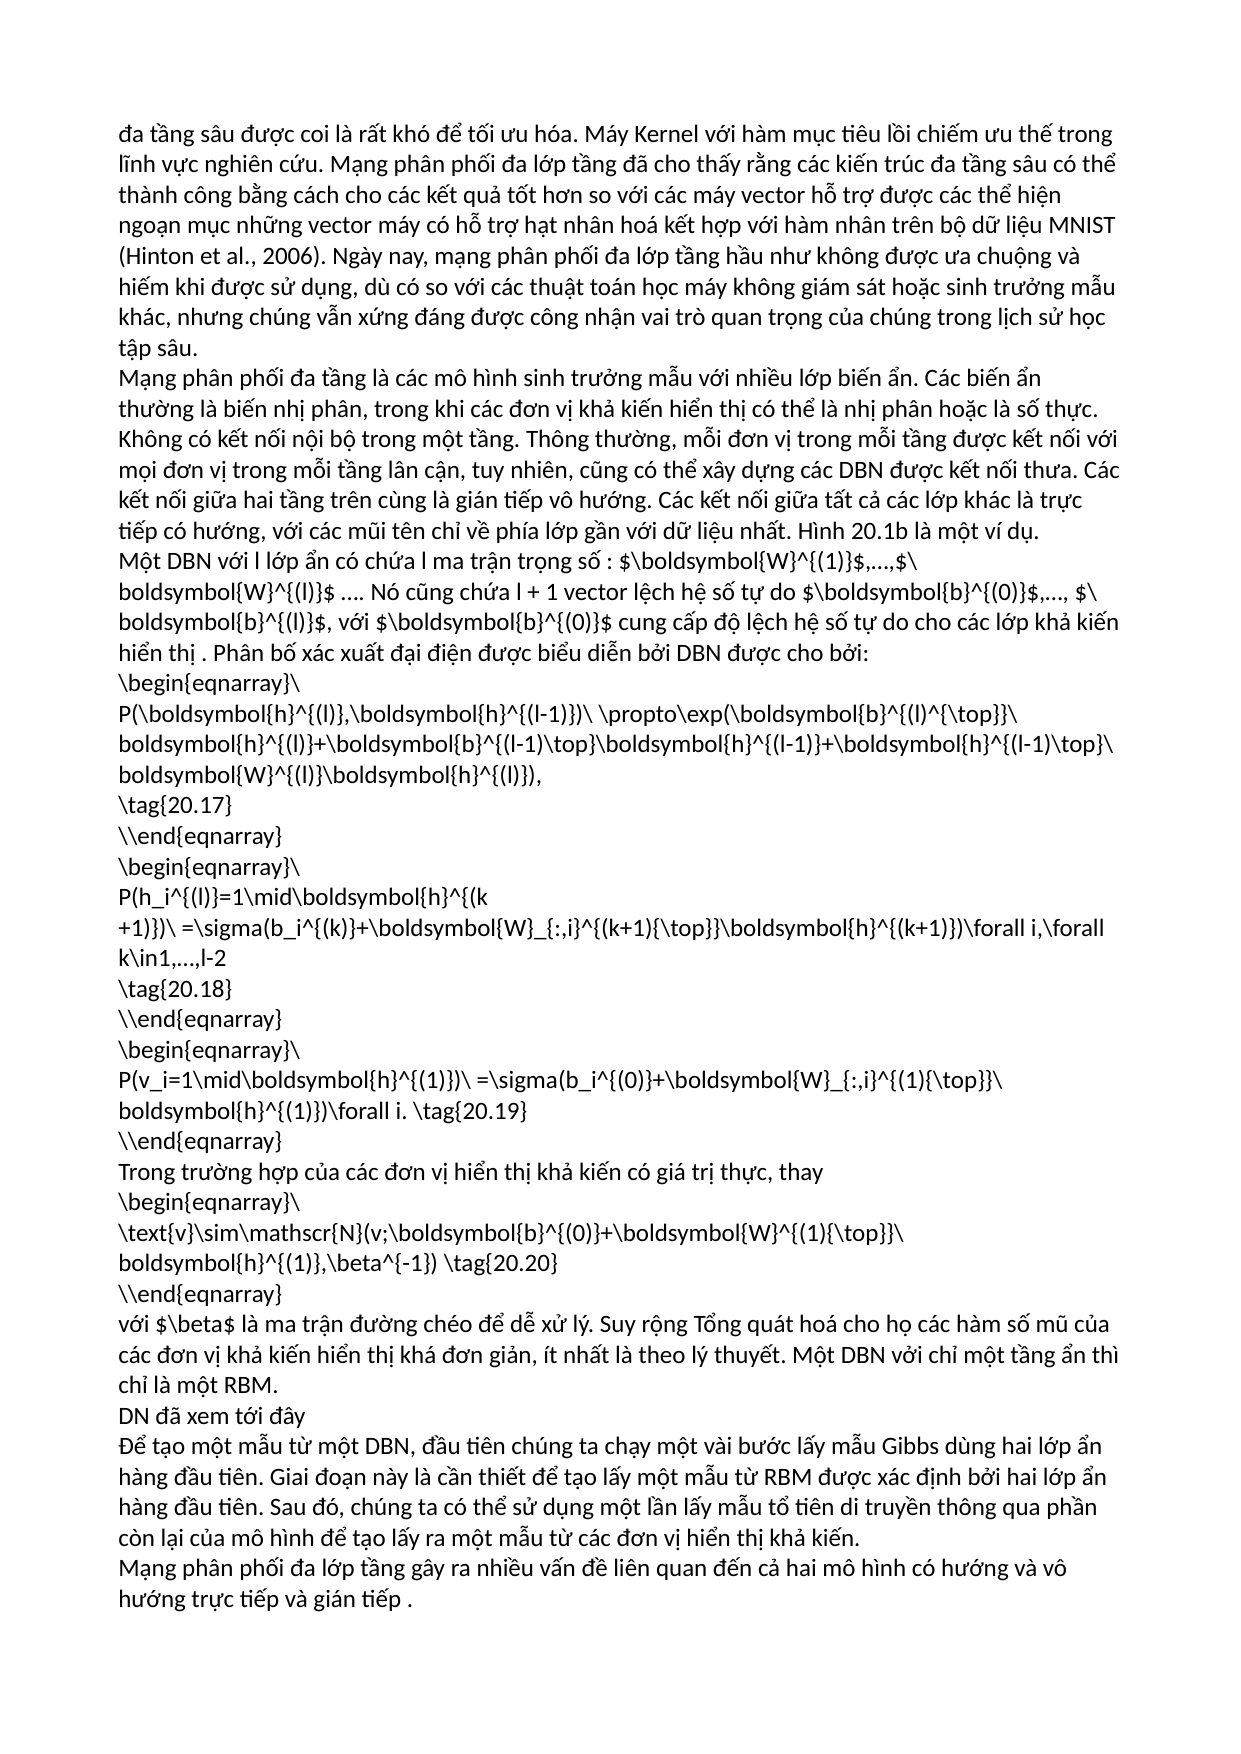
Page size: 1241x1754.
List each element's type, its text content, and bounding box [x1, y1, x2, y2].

text +1)})\ =\sigma(b_i^{(k)}+\boldsymbol{W}_{:,i}^{(k+1){\top}}\boldsymbol{h}^{(k+1)})\forall i,\forall k\in1,…,l-2 [118, 912, 1122, 973]
text P(\boldsymbol{h}^{(l)},\boldsymbol{h}^{(l-1)})\ \propto\exp(\boldsymbol{b}^{(l)^{\top}}\boldsymbol{h}^{(l)}+\boldsymbol{b}^{(l-1)\top}\boldsymbol{h}^{(l-1)}+\boldsymbol{h}^{(l-1)\top}\boldsymbol{W}^{(l)}\boldsymbol{h}^{(l)}), [118, 698, 1122, 789]
text đa tầng sâu được coi là rất khó để tối ưu hóa. Máy Kernel với hàm mục tiêu lồi chiếm ưu thế trong lĩnh vực nghiên cứu. Mạng phân phối đa lớp tầng đã cho thấy rằng các kiến trúc đa tầng sâu có thể thành công bằng cách cho các kết quả tốt hơn so với các máy vector hỗ trợ được các thể hiện ngoạn mục những vector máy có hỗ trợ hạt nhân hoá kết hợp với hàm nhân trên bộ dữ liệu MNIST (Hinton et al., 2006). Ngày nay, mạng phân phối đa lớp tầng hầu như không được ưa chuộng và hiếm khi được sử dụng, dù có so với các thuật toán học máy không giám sát hoặc sinh trưởng mẫu khác, nhưng chúng vẫn xứng đáng được công nhận vai trò quan trọng của chúng trong lịch sử học tập sâu. [118, 118, 1122, 362]
text Trong trường hợp của các đơn vị hiển thị khả kiến có giá trị thực, thay [118, 1156, 1122, 1186]
text Một DBN với l lớp ẩn có chứa l ma trận trọng số : $\boldsymbol{W}^{(1)}$,…,$\boldsymbol{W}^{(l)}$ …. Nó cũng chứa l + 1 vector lệch hệ số tự do $\boldsymbol{b}^{(0)}$,…, $\boldsymbol{b}^{(l)}$, với $\boldsymbol{b}^{(0)}$ cung cấp độ lệch hệ số tự do cho các lớp khả kiến hiển thị . Phân bố xác xuất đại điện được biểu diễn bởi DBN được cho bởi: [118, 545, 1122, 667]
text \begin{eqnarray}\ [118, 1034, 1122, 1064]
text Để tạo một mẫu từ một DBN, đầu tiên chúng ta chạy một vài bước lấy mẫu Gibbs dùng hai lớp ẩn hàng đầu tiên. Giai đoạn này là cần thiết để tạo lấy một mẫu từ RBM được xác định bởi hai lớp ẩn hàng đầu tiên. Sau đó, chúng ta có thể sử dụng một lần lấy mẫu tổ tiên di truyền thông qua phần còn lại của mô hình để tạo lấy ra một mẫu từ các đơn vị hiển thị khả kiến. [118, 1431, 1122, 1553]
text \begin{eqnarray}\ [118, 667, 1122, 698]
text P(v_i=1\mid\boldsymbol{h}^{(1)})\ =\sigma(b_i^{(0)}+\boldsymbol{W}_{:,i}^{(1){\top}}\boldsymbol{h}^{(1)})\forall i. \tag{20.19} [118, 1064, 1122, 1125]
text \begin{eqnarray}\ [118, 851, 1122, 881]
text \begin{eqnarray}\ [118, 1186, 1122, 1217]
text \text{v}\sim\mathscr{N}(v;\boldsymbol{b}^{(0)}+\boldsymbol{W}^{(1){\top}}\boldsymbol{h}^{(1)},\beta^{-1}) \tag{20.20} [118, 1217, 1122, 1278]
text Mạng phân phối đa lớp tầng gây ra nhiều vấn đề liên quan đến cả hai mô hình có hướng và vô hướng trực tiếp và gián tiếp . [118, 1553, 1122, 1614]
text DN đã xem tới đây [118, 1400, 1122, 1431]
text \\end{eqnarray} [118, 1003, 1122, 1034]
text \tag{20.17} [118, 789, 1122, 820]
text với $\beta$ là ma trận đường chéo để dễ xử lý. Suy rộng Tổng quát hoá cho họ các hàm số mũ của các đơn vị khả kiến hiển thị khá đơn giản, ít nhất là theo lý thuyết. Một DBN vởi chỉ một tầng ẩn thì chỉ là một RBM. [118, 1308, 1122, 1400]
text \\end{eqnarray} [118, 820, 1122, 851]
text P(h_i^{(l)}=1\mid\boldsymbol{h}^{(k [118, 881, 1122, 912]
text \\end{eqnarray} [118, 1278, 1122, 1308]
text \tag{20.18} [118, 973, 1122, 1003]
text \\end{eqnarray} [118, 1125, 1122, 1156]
text Mạng phân phối đa tầng là các mô hình sinh trưởng mẫu với nhiều lớp biến ẩn. Các biến ẩn thường là biến nhị phân, trong khi các đơn vị khả kiến hiển thị có thể là nhị phân hoặc là số thực. Không có kết nối nội bộ trong một tầng. Thông thường, mỗi đơn vị trong mỗi tầng được kết nối với mọi đơn vị trong mỗi tầng lân cận, tuy nhiên, cũng có thể xây dựng các DBN được kết nối thưa. Các kết nối giữa hai tầng trên cùng là gián tiếp vô hướng. Các kết nối giữa tất cả các lớp khác là trực tiếp có hướng, với các mũi tên chỉ về phía lớp gần với dữ liệu nhất. Hình 20.1b là một ví dụ. [118, 362, 1122, 545]
